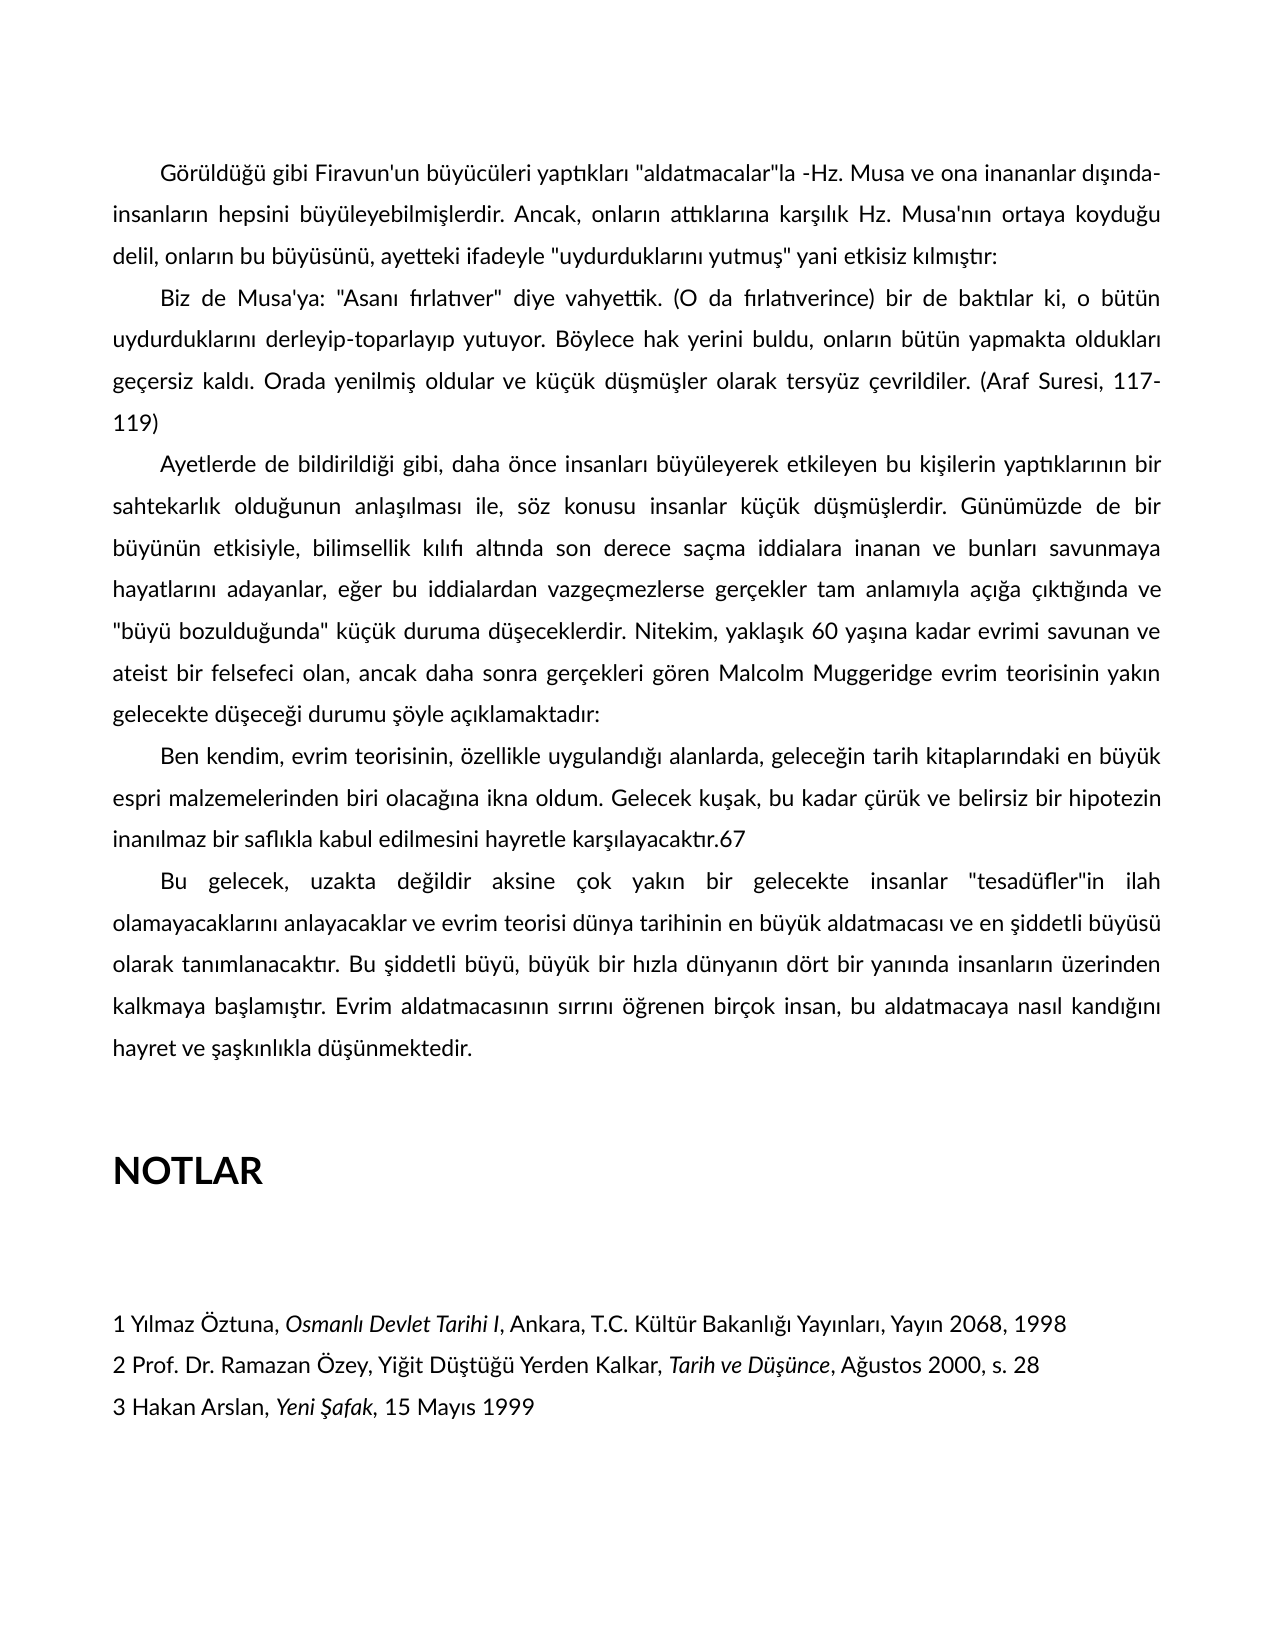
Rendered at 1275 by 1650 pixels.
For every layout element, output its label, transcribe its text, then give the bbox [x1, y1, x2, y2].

text NOTLAR [112, 1148, 1162, 1193]
text 1 Yılmaz Öztuna, Osmanlı Devlet Tarihi I, Ankara, T.C. Kültür Bakanlığı Yayınları, Yayın 2068, 1998 [112, 1310, 1162, 1338]
text Görüldüğü gibi Firavun'un büyücüleri yaptıkları "aldatmacalar"la -Hz. Musa ve ona inananlar dışında- insanların hepsini büyüleyebilmişlerdir. Ancak, onların attıklarına karşılık Hz. Musa'nın ortaya koyduğu delil, onların bu büyüsünü, ayetteki ifadeyle "uydurduklarını yutmuş" yani etkisiz kılmıştır: [112, 148, 1162, 273]
text Biz de Musa'ya: "Asanı fırlatıver" diye vahyettik. (O da fırlatıverince) bir de baktılar ki, o bütün uydurduklarını derleyip-toparlayıp yutuyor. Böylece hak yerini buldu, onların bütün yapmakta oldukları geçersiz kaldı. Orada yenilmiş oldular ve küçük düşmüşler olarak tersyüz çevrildiler. (Araf Suresi, 117-119) [112, 273, 1162, 439]
text 2 Prof. Dr. Ramazan Özey, Yiğit Düştüğü Yerden Kalkar, Tarih ve Düşünce, Ağustos 2000, s. 28 [112, 1351, 1162, 1379]
text 3 Hakan Arslan, Yeni Şafak, 15 Mayıs 1999 [112, 1393, 1162, 1420]
text Ben kendim, evrim teorisinin, özellikle uygulandığı alanlarda, geleceğin tarih kitaplarındaki en büyük espri malzemelerinden biri olacağına ikna oldum. Gelecek kuşak, bu kadar çürük ve belirsiz bir hipotezin inanılmaz bir saflıkla kabul edilmesini hayretle karşılayacaktır.67 [112, 731, 1162, 856]
text Ayetlerde de bildirildiği gibi, daha önce insanları büyüleyerek etkileyen bu kişilerin yaptıklarının bir sahtekarlık olduğunun anlaşılması ile, söz konusu insanlar küçük düşmüşlerdir. Günümüzde de bir büyünün etkisiyle, bilimsellik kılıfı altında son derece saçma iddialara inanan ve bunları savunmaya hayatlarını adayanlar, eğer bu iddialardan vazgeçmezlerse gerçekler tam anlamıyla açığa çıktığında ve "büyü bozulduğunda" küçük duruma düşeceklerdir. Nitekim, yaklaşık 60 yaşına kadar evrimi savunan ve ateist bir felsefeci olan, ancak daha sonra gerçekleri gören Malcolm Muggeridge evrim teorisinin yakın gelecekte düşeceği durumu şöyle açıklamaktadır: [112, 439, 1162, 731]
text Bu gelecek, uzakta değildir aksine çok yakın bir gelecekte insanlar "tesadüfler"in ilah olamayacaklarını anlayacaklar ve evrim teorisi dünya tarihinin en büyük aldatmacası ve en şiddetli büyüsü olarak tanımlanacaktır. Bu şiddetli büyü, büyük bir hızla dünyanın dört bir yanında insanların üzerinden kalkmaya başlamıştır. Evrim aldatmacasının sırrını öğrenen birçok insan, bu aldatmacaya nasıl kandığını hayret ve şaşkınlıkla düşünmektedir. [112, 856, 1162, 1064]
